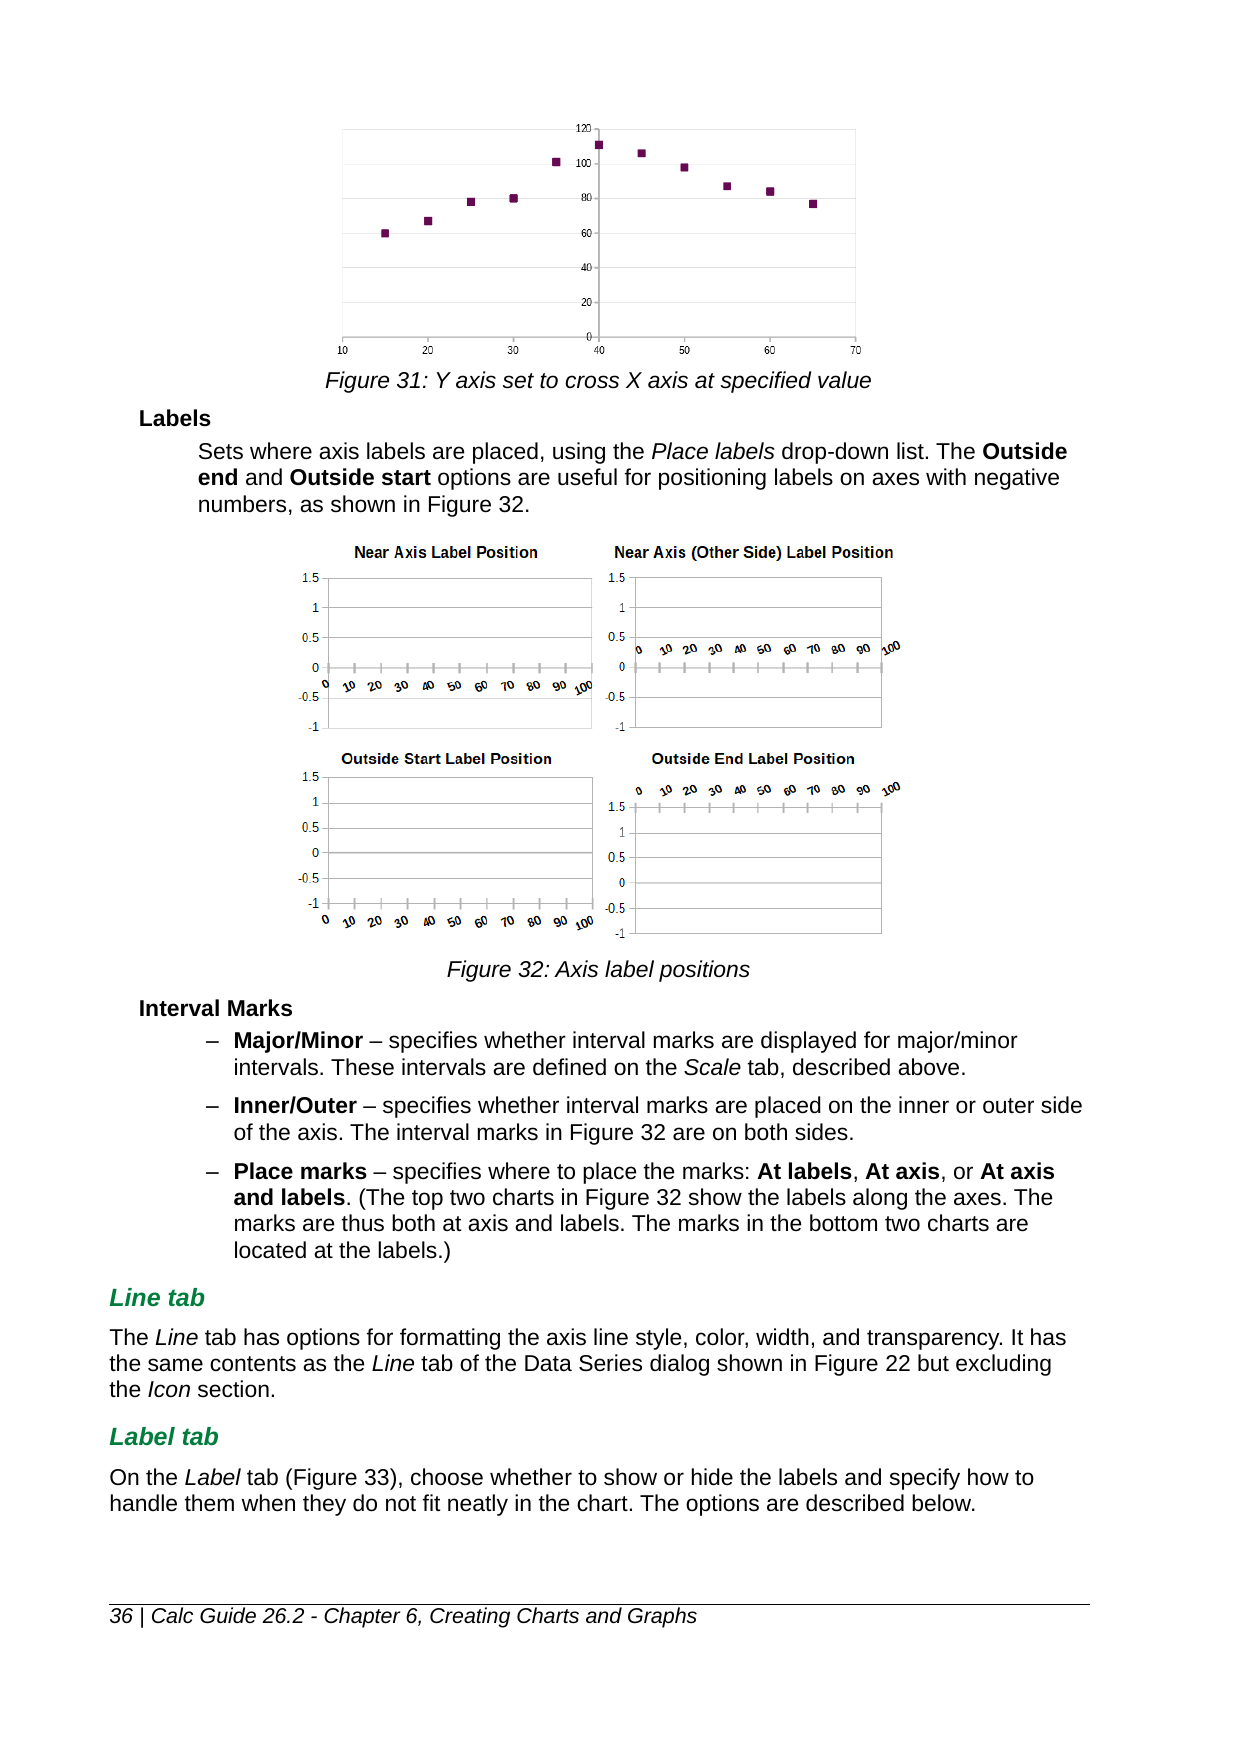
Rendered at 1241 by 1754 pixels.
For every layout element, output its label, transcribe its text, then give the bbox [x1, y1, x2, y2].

subtitle Line tab [109, 1283, 1090, 1311]
text Labels [139, 405, 1090, 432]
text Figure 31: Y axis set to cross X axis at specified value [325, 367, 874, 393]
picture [335, 121, 864, 355]
picture [291, 529, 908, 944]
list Major/Minor – specifies whether interval marks are displayed for major/minor intervals. These intervals are defined on the Scale tab, described above. [218, 1027, 1090, 1080]
list Inner/Outer – specifies whether interval marks are placed on the inner or outer side of the axis. The interval marks in Figure 32 are on both sides. [218, 1092, 1090, 1145]
text Sets where axis labels are placed, using the Place labels drop-down list. The Outside end and Outside start options are useful for positioning labels on axes with negative numbers, as shown in Figure 32. [198, 438, 1090, 517]
list Place marks – specifies where to place the marks: At labels, At axis, or At axis and labels. (The top two charts in Figure 32 show the labels along the axes. The marks are thus both at axis and labels. The marks in the bottom two charts are located at the labels.) [218, 1158, 1090, 1263]
text Interval Marks [139, 995, 1090, 1021]
text On the Label tab (Figure 33), choose whether to show or hide the labels and specify how to handle them when they do not fit neatly in the chart. The options are described below. [109, 1463, 1090, 1516]
text Figure 32: Axis label positions [291, 956, 908, 982]
subtitle Label tab [109, 1422, 1090, 1451]
text The Line tab has options for formatting the axis line style, color, width, and transparency. It has the same contents as the Line tab of the Data Series dialog shown in Figure 22 but excluding the Icon section. [109, 1324, 1090, 1403]
